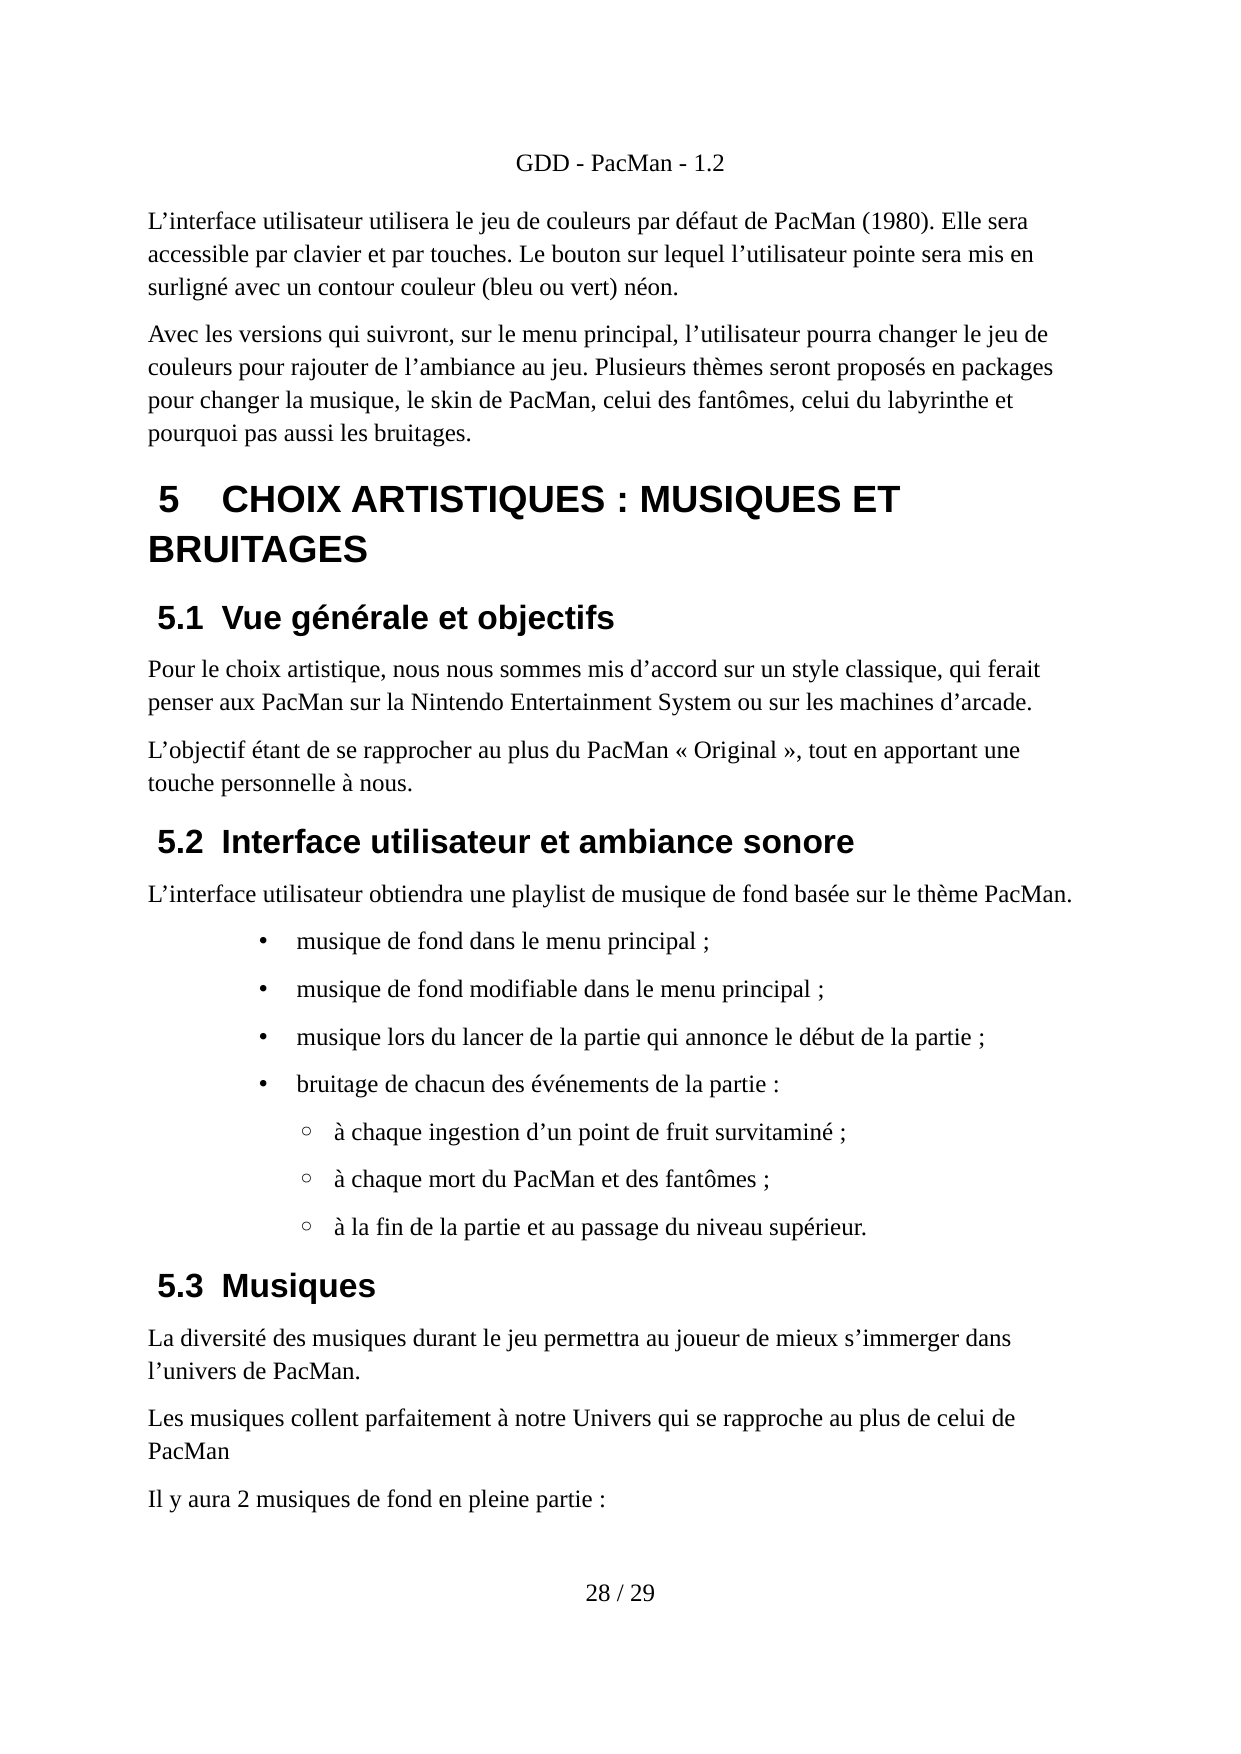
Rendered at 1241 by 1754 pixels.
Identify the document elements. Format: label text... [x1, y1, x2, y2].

text L’interface utilisateur obtiendra une playlist de musique de fond basée sur le thème PacMan. [148, 879, 1093, 908]
text Les musiques collent parfaitement à notre Univers qui se rapproche au plus de celui de PacMan [148, 1403, 1093, 1465]
list à la fin de la partie et au passage du niveau supérieur. [296, 1212, 1093, 1241]
list musique lors du lancer de la partie qui annonce le début de la partie ; [259, 1022, 1093, 1050]
list à chaque ingestion d’un point de fruit survitaminé ; [296, 1117, 1093, 1146]
text Pour le choix artistique, nous nous sommes mis d’accord sur un style classique, qui ferait penser aux PacMan sur la Nintendo Entertainment System ou sur les machines d’arcade. [148, 654, 1093, 716]
text Il y aura 2 musiques de fond en pleine partie : [148, 1484, 1093, 1513]
list bruitage de chacun des événements de la partie : [259, 1069, 1093, 1098]
list à chaque mort du PacMan et des fantômes ; [296, 1164, 1093, 1193]
text L’objectif étant de se rapprocher au plus du PacMan « Original », tout en apportant une touche personnelle à nous. [148, 735, 1093, 797]
text La diversité des musiques durant le jeu permettra au joueur de mieux s’immerger dans l’univers de PacMan. [148, 1323, 1093, 1384]
list musique de fond dans le menu principal ; [259, 926, 1093, 955]
subtitle CHOIX ARTISTIQUES : MUSIQUES ET BRUITAGES [148, 477, 1093, 570]
text L’interface utilisateur utilisera le jeu de couleurs par défaut de PacMan (1980). Elle sera accessible par clavier et par touches. Le bouton sur lequel l’utilisateur pointe sera mis en surligné avec un contour couleur (bleu ou vert) néon. [148, 206, 1093, 301]
subtitle Musiques [148, 1266, 1093, 1304]
subtitle Vue générale et objectifs [148, 598, 1093, 636]
list musique de fond modifiable dans le menu principal ; [259, 974, 1093, 1003]
text Avec les versions qui suivront, sur le menu principal, l’utilisateur pourra changer le jeu de couleurs pour rajouter de l’ambiance au jeu. Plusieurs thèmes seront proposés en packages pour changer la musique, le skin de PacMan, celui des fantômes, celui du labyrinthe et pourquoi pas aussi les bruitages. [148, 319, 1093, 447]
subtitle Interface utilisateur et ambiance sonore [148, 822, 1093, 861]
